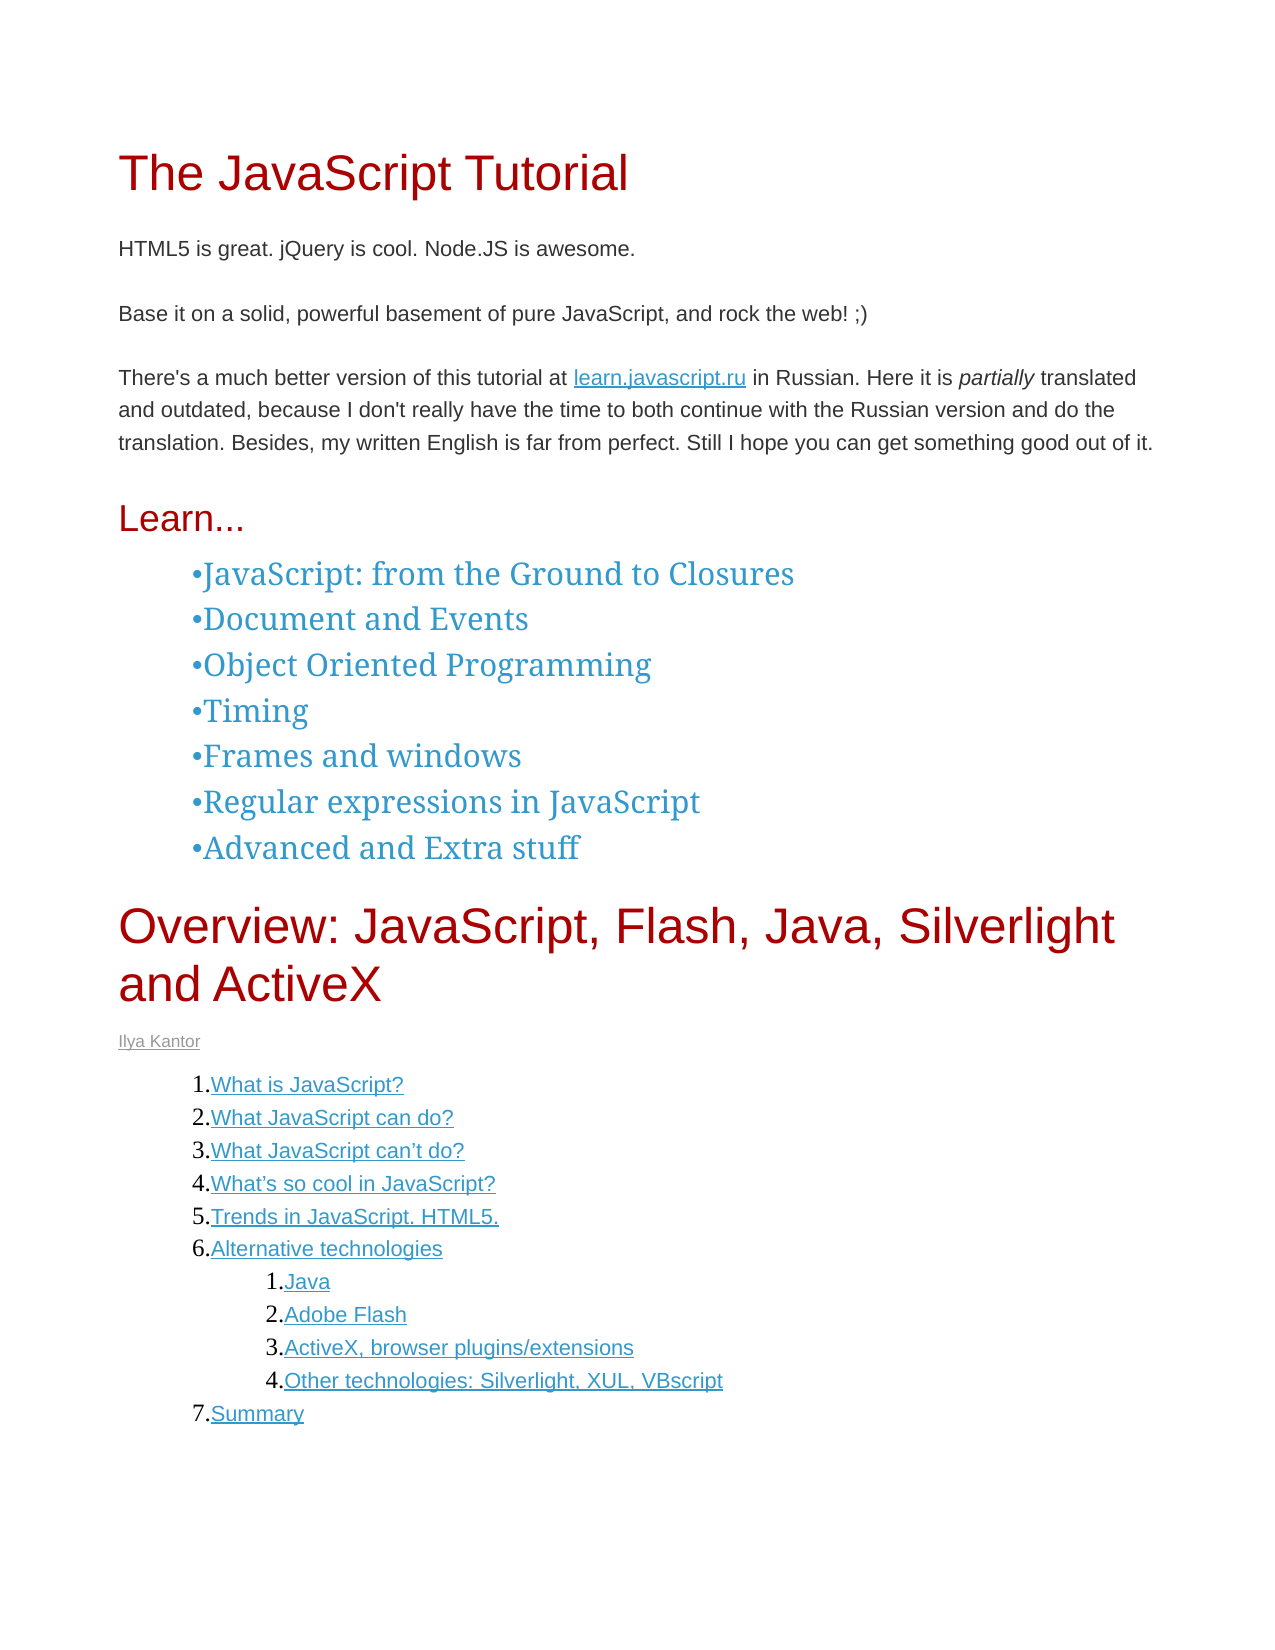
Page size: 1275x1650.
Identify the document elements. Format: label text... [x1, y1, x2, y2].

subtitle Learn... [118, 496, 1157, 539]
text Ilya Kantor [118, 1024, 1157, 1053]
list JavaScript: from the Ground to Closures [118, 552, 1157, 594]
list Frames and windows [118, 734, 1157, 777]
list Summary [118, 1393, 1157, 1426]
list Document and Events [118, 597, 1157, 640]
text HTML5 is great. jQuery is cool. Node.JS is awesome. [118, 229, 1157, 262]
list ActiveX, browser plugins/extensions [118, 1328, 1157, 1361]
subtitle Overview: JavaScript, Flash, Java, Silverlight and ActiveX [118, 897, 1157, 1012]
list Java [118, 1262, 1157, 1295]
list Advanced and Extra stuff [118, 826, 1157, 868]
subtitle The JavaScript Tutorial [118, 143, 1157, 201]
text There's a much better version of this tutorial at learn.javascript.ru in Russian. Here it is partially translated and outdated, because I don't really have the time to both continue with the Russian version and do the translation. Besides, my written English is far from perfect. Still I hope you can get something good out of it. [118, 357, 1157, 455]
list Object Oriented Programming [118, 643, 1157, 686]
list Alternative technologies [118, 1229, 1157, 1262]
list Trends in JavaScript. HTML5. [118, 1197, 1157, 1229]
list What JavaScript can do? [118, 1098, 1157, 1131]
list Adobe Flash [118, 1295, 1157, 1328]
list Regular expressions in JavaScript [118, 780, 1157, 823]
text Base it on a solid, powerful basement of pure JavaScript, and rock the web! ;) [118, 293, 1157, 326]
list Timing [118, 689, 1157, 731]
list What’s so cool in JavaScript? [118, 1164, 1157, 1197]
list What is JavaScript? [118, 1065, 1157, 1098]
list What JavaScript can’t do? [118, 1131, 1157, 1164]
list Other technologies: Silverlight, XUL, VBscript [118, 1361, 1157, 1393]
